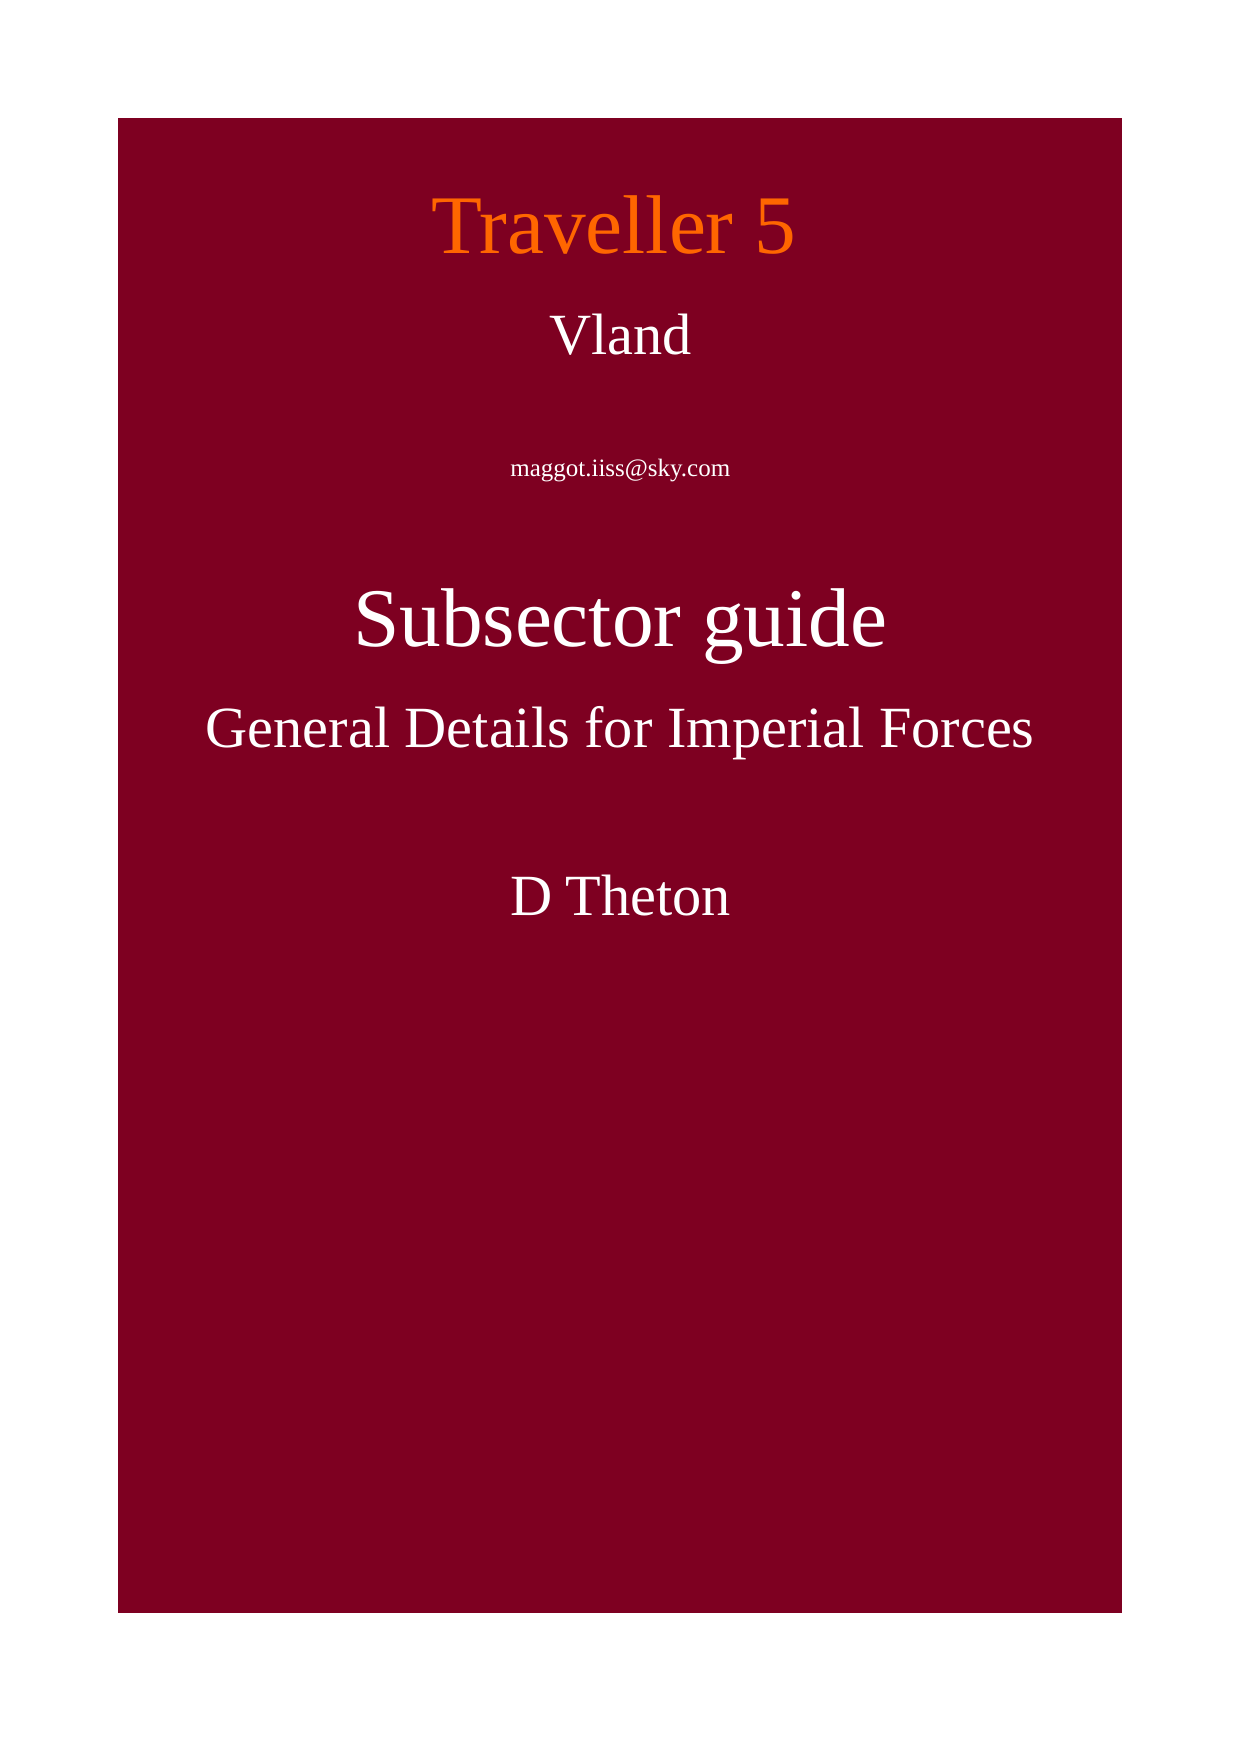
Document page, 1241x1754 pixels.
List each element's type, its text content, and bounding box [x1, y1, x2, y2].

text Subsector guide [118, 568, 1122, 664]
text Traveller 5 [118, 176, 1122, 271]
text General Details for Imperial Forces [118, 693, 1122, 760]
text D Theton [118, 861, 1122, 928]
text Vland [118, 300, 1122, 367]
text maggot.iiss@sky.com [118, 453, 1122, 482]
